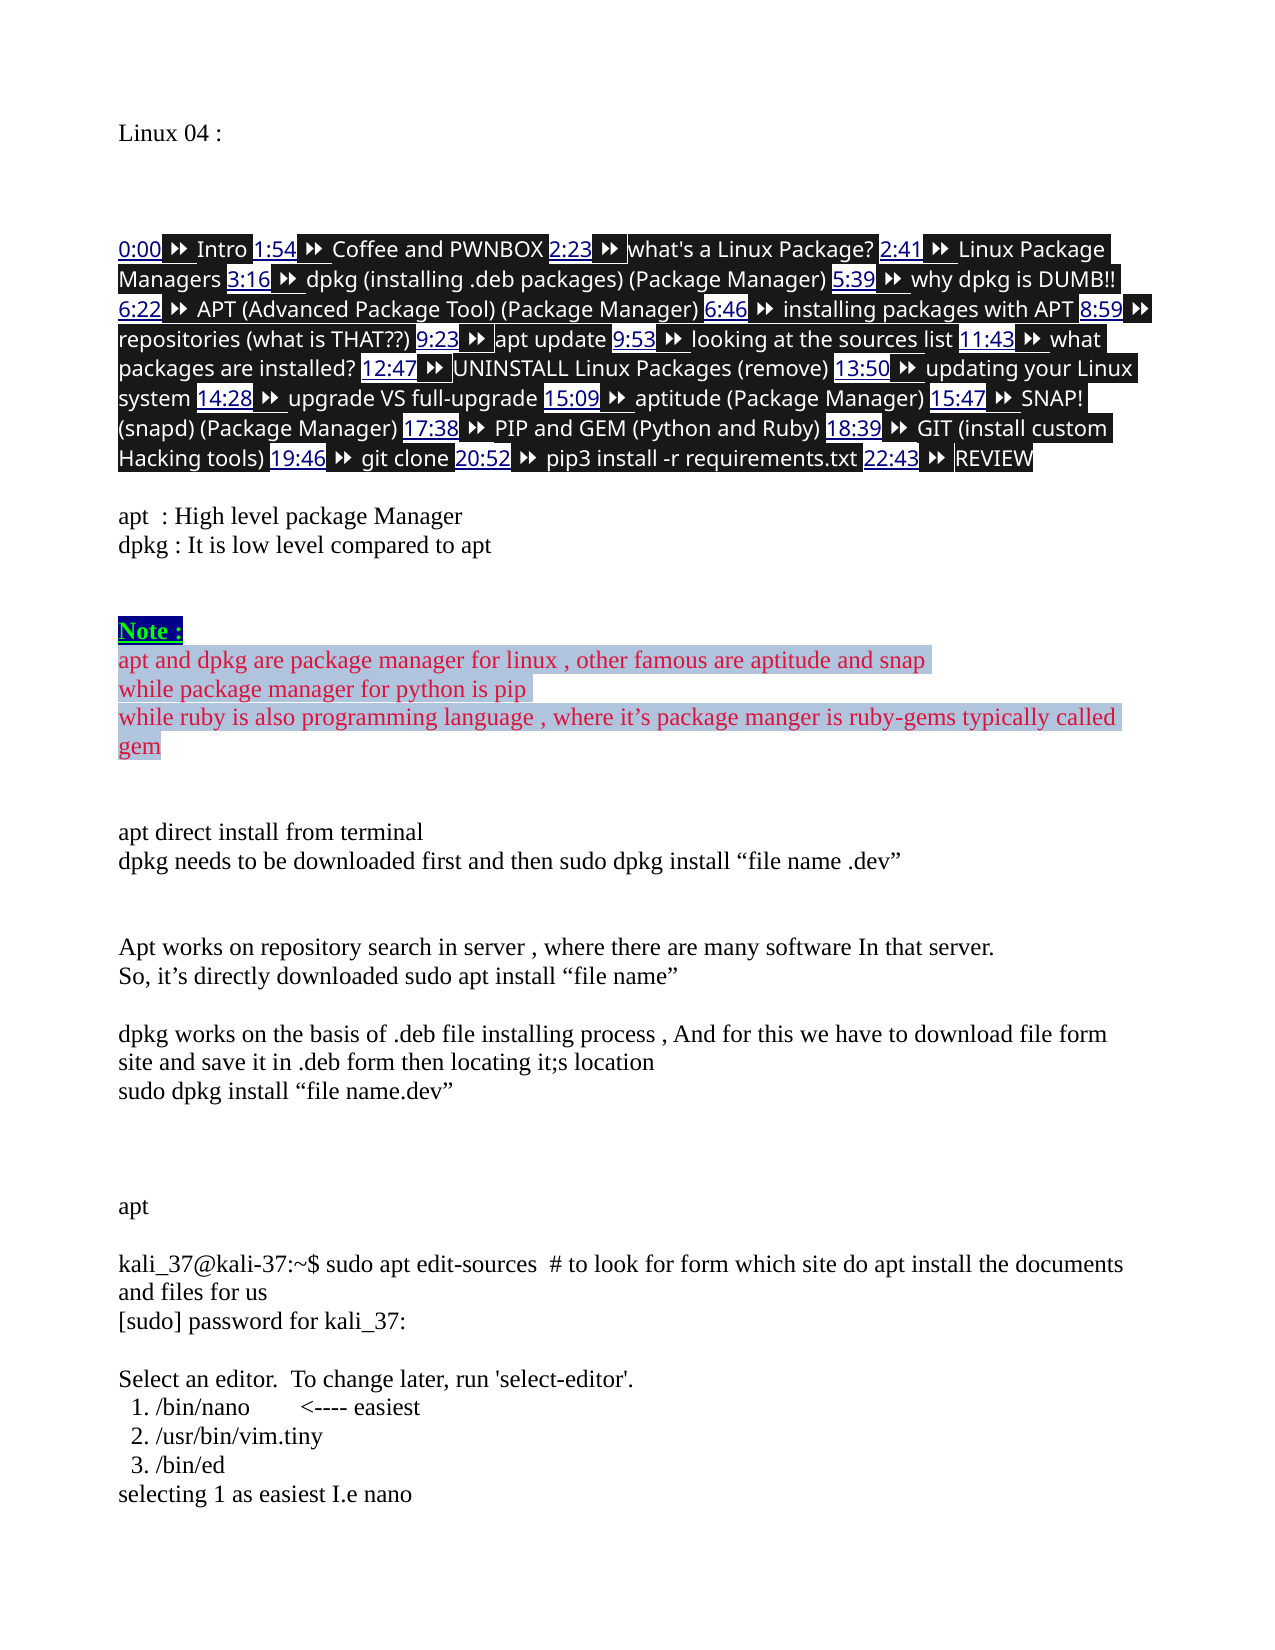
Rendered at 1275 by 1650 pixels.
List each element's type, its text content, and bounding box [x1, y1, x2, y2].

text dpkg needs to be downloaded first and then sudo dpkg install “file name .dev” [118, 846, 1157, 875]
text 0:00 ⏩ Intro 1:54 ⏩ Coffee and PWNBOX 2:23 ⏩ what's a Linux Package? 2:41 ⏩ Linux Package Managers 3:16 ⏩ dpkg (installing .deb packages) (Package Manager) 5:39 ⏩ why dpkg is DUMB!! 6:22 ⏩ APT (Advanced Package Tool) (Package Manager) 6:46 ⏩ installing packages with APT 8:59 ⏩ repositories (what is THAT??) 9:23 ⏩ apt update 9:53 ⏩ looking at the sources list 11:43 ⏩ what packages are installed? 12:47 ⏩ UNINSTALL Linux Packages (remove) 13:50 ⏩ updating your Linux system 14:28 ⏩ upgrade VS full-upgrade 15:09 ⏩ aptitude (Package Manager) 15:47 ⏩ SNAP! (snapd) (Package Manager) 17:38 ⏩ PIP and GEM (Python and Ruby) 18:39 ⏩ GIT (install custom Hacking tools) 19:46 ⏩ git clone 20:52 ⏩ pip3 install -r requirements.txt 22:43 ⏩ REVIEW [118, 204, 1157, 472]
text 2. /usr/bin/vim.tiny [118, 1421, 1157, 1450]
text apt : High level package Manager [118, 501, 1157, 530]
text apt and dpkg are package manager for linux , other famous are aptitude and snap [118, 645, 1157, 674]
text apt [118, 1191, 1157, 1220]
text dpkg : It is low level compared to apt [118, 530, 1157, 559]
text So, it’s directly downloaded sudo apt install “file name” [118, 961, 1157, 990]
text 1. /bin/nano <---- easiest [118, 1392, 1157, 1421]
text Apt works on repository search in server , where there are many software In that server. [118, 932, 1157, 961]
text Note : [118, 616, 1157, 645]
text Select an editor. To change later, run 'select-editor'. [118, 1364, 1157, 1392]
text while package manager for python is pip [118, 674, 1157, 702]
text kali_37@kali-37:~$ sudo apt edit-sources # to look for form which site do apt install the documents and files for us [118, 1249, 1157, 1306]
text 3. /bin/ed [118, 1450, 1157, 1479]
text selecting 1 as easiest I.e nano [118, 1479, 1157, 1507]
text dpkg works on the basis of .deb file installing process , And for this we have to download file form [118, 1019, 1157, 1047]
text sudo dpkg install “file name.dev” [118, 1076, 1157, 1105]
text Linux 04 : [118, 118, 1157, 147]
text site and save it in .deb form then locating it;s location [118, 1047, 1157, 1076]
text [sudo] password for kali_37: [118, 1306, 1157, 1335]
text apt direct install from terminal [118, 817, 1157, 846]
text while ruby is also programming language , where it’s package manger is ruby­-gems typically called gem [118, 702, 1157, 760]
